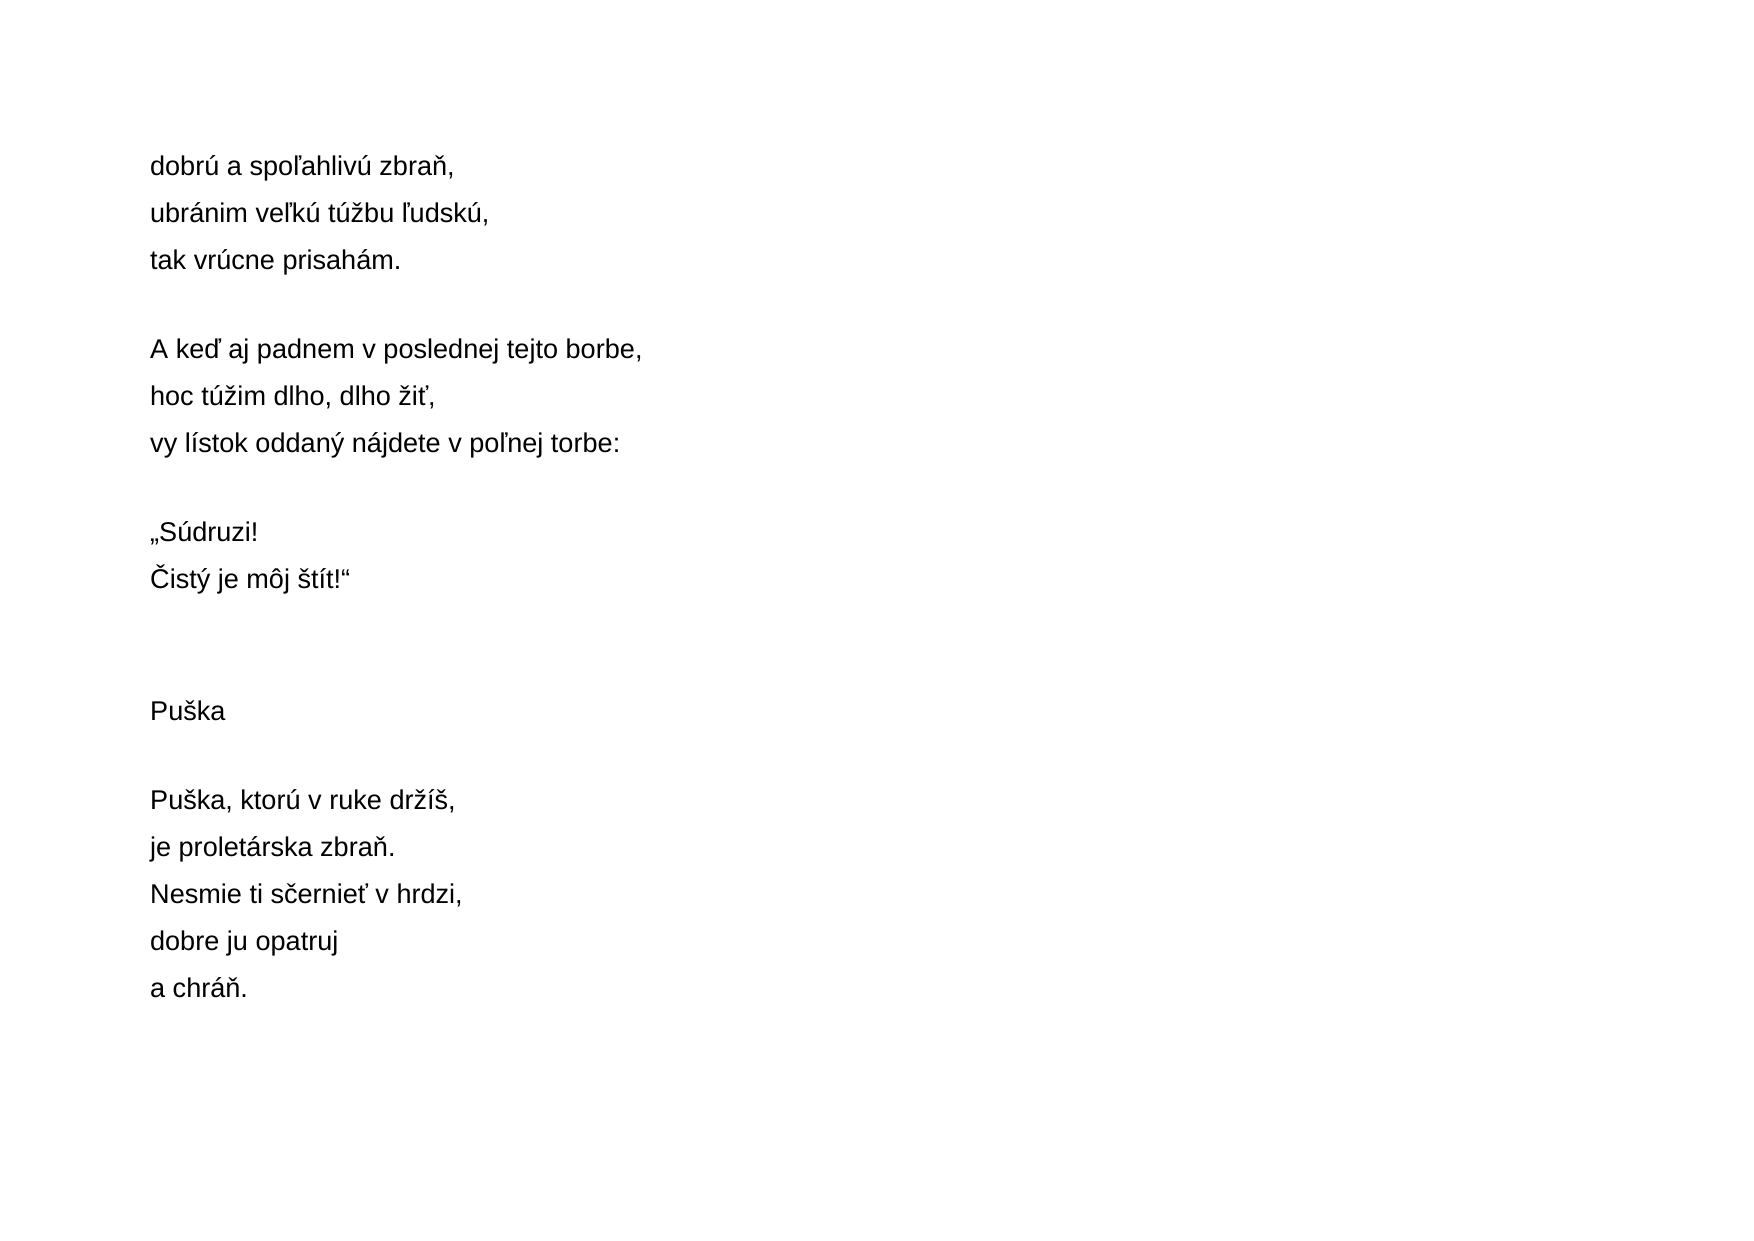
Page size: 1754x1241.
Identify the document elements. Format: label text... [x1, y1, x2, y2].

text dobrú a spoľahlivú zbraň, [150, 150, 1243, 181]
text „Súdruzi! [150, 516, 1243, 547]
text Puška, ktorú v ruke držíš, [150, 784, 1243, 816]
text a chráň. [150, 972, 1243, 1003]
text hoc túžim dlho, dlho žiť, [150, 380, 1243, 411]
text A keď aj padnem v poslednej tejto borbe, [150, 333, 1243, 364]
text tak vrúcne prisahám. [150, 244, 1243, 275]
text Čistý je môj štít!“ [150, 563, 1243, 594]
subtitle Puška [150, 695, 1243, 726]
text vy lístok oddaný nájdete v poľnej torbe: [150, 427, 1243, 458]
text Nesmie ti sčernieť v hrdzi, [150, 878, 1243, 909]
text je proletárska zbraň. [150, 831, 1243, 862]
text ubránim veľkú túžbu ľudskú, [150, 197, 1243, 228]
text dobre ju opatruj [150, 925, 1243, 956]
